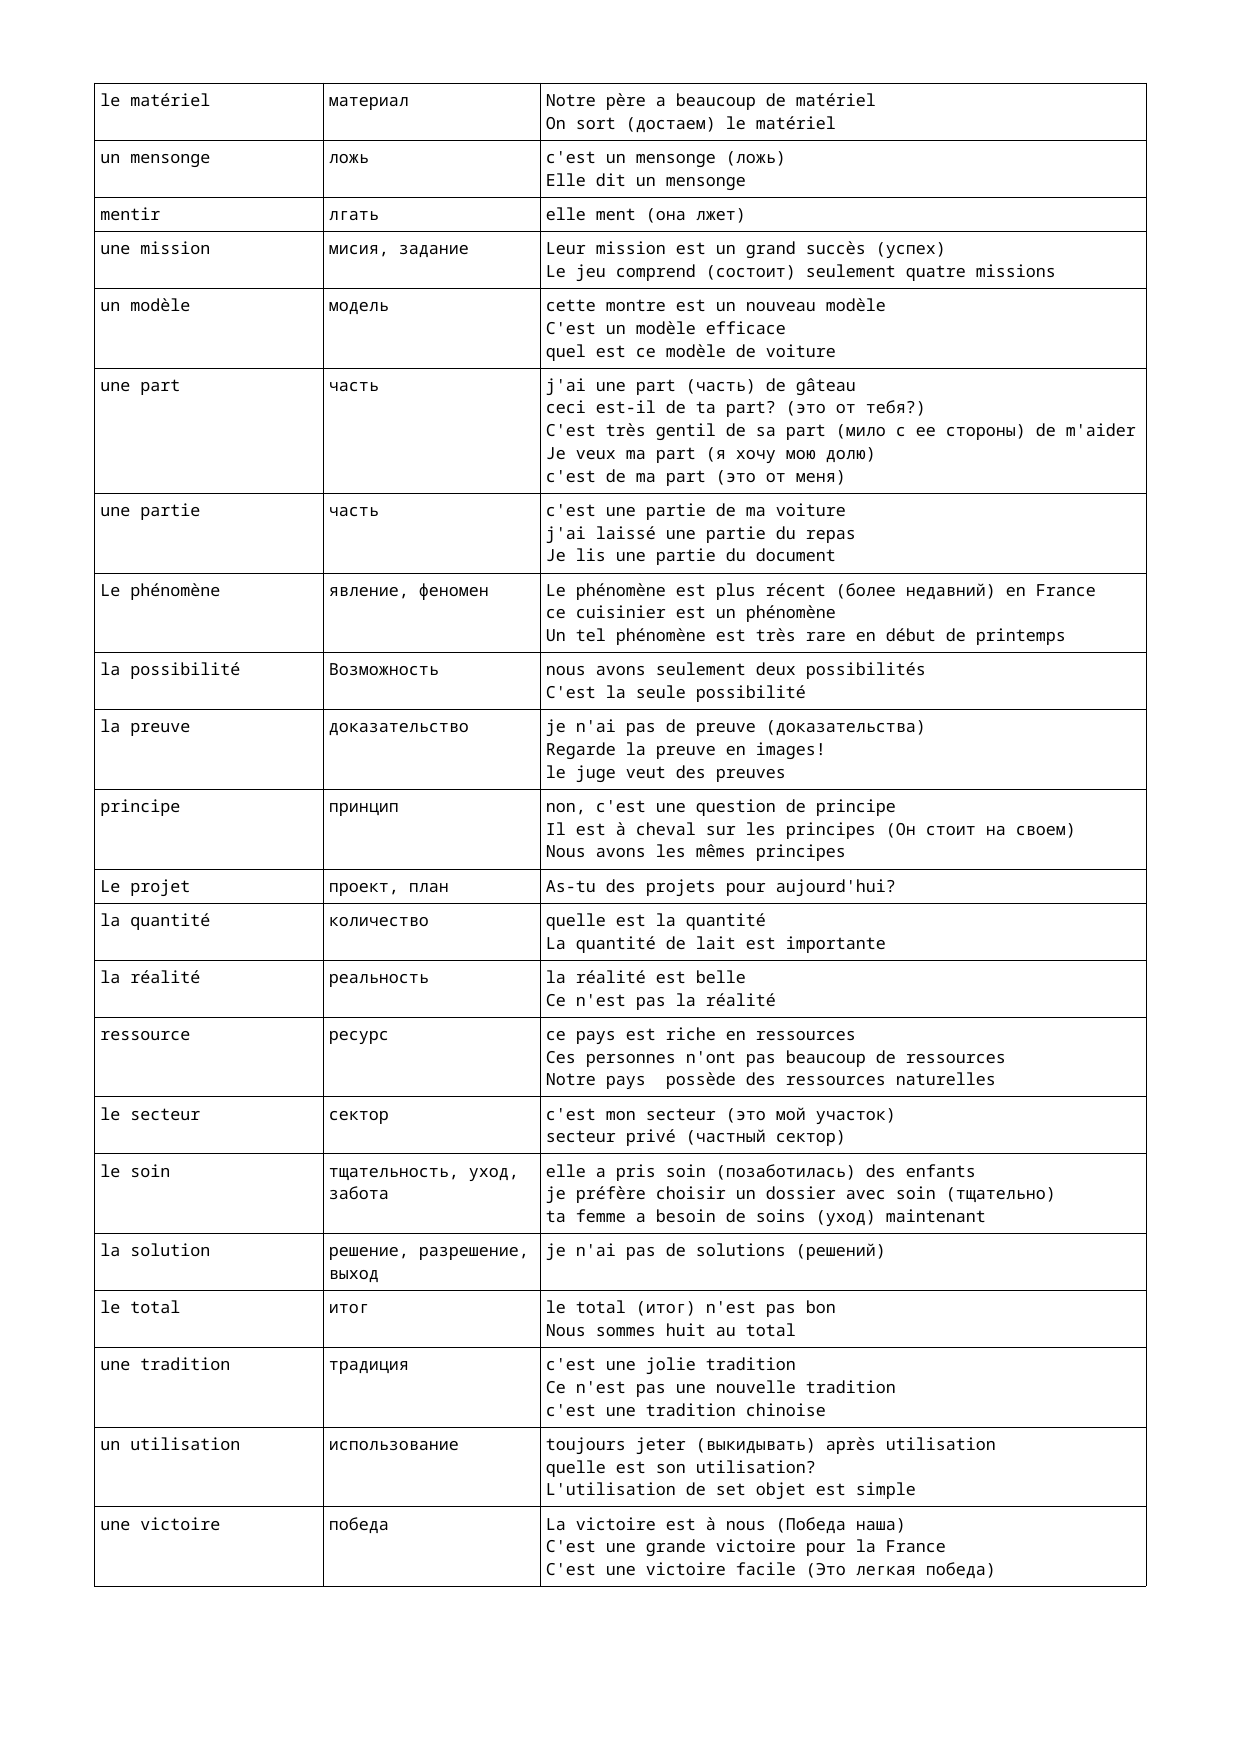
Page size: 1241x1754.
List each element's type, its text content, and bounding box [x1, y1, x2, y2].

table_cell часть [324, 369, 540, 493]
table_cell un modèle [95, 289, 323, 368]
table_cell модель [324, 289, 540, 368]
table_cell Le phénomène est plus récent (более недавний) en France ce cuisinier est un phénomène Un tel phénomène est très rare en début de printemps [541, 574, 1146, 652]
table_cell le total (итог) n'est pas bon Nous sommes huit au total [541, 1291, 1146, 1347]
table_cell использование [324, 1428, 540, 1506]
table_cell часть [324, 494, 540, 572]
table_cell je n'ai pas de solutions (решений) [541, 1234, 1146, 1290]
table_cell Возможность [324, 653, 540, 709]
table_cell toujours jeter (выкидывать) après utilisation quelle est son utilisation? L'utilisation de set objet est simple [541, 1428, 1146, 1506]
table_cell реальность [324, 961, 540, 1017]
table_cell решение, разрешение, выход [324, 1234, 540, 1290]
table_cell un utilisation [95, 1428, 323, 1506]
table_cell le soin [95, 1154, 323, 1233]
table_cell une part [95, 369, 323, 493]
table_cell явление, феномен [324, 574, 540, 652]
table_cell принцип [324, 790, 540, 868]
table_cell Notre père a beaucoup de matériel On sort (достаем) le matériel [541, 84, 1146, 140]
table_cell quelle est la quantité La quantité de lait est importante [541, 904, 1146, 960]
table_cell La victoire est à nous (Победа наша) C'est une grande victoire pour la France C'est une victoire facile (Это легкая победа) [541, 1507, 1146, 1586]
table_cell лгать [324, 198, 540, 231]
table_cell le secteur [95, 1097, 323, 1153]
table_cell la quantité [95, 904, 323, 960]
table_cell тщательность, уход, забота [324, 1154, 540, 1233]
table_cell количество [324, 904, 540, 960]
table_cell ресурс [324, 1018, 540, 1096]
table_cell une mission [95, 232, 323, 288]
table_cell c'est une jolie tradition Ce n'est pas une nouvelle tradition c'est une tradition chinoise [541, 1348, 1146, 1427]
table_cell c'est mon secteur (это мой участок) secteur privé (частный сектор) [541, 1097, 1146, 1153]
table_cell la preuve [95, 710, 323, 789]
table_cell une victoire [95, 1507, 323, 1586]
table_cell la réalité [95, 961, 323, 1017]
table_cell c'est une partie de ma voiture j'ai laissé une partie du repas Je lis une partie du document [541, 494, 1146, 572]
table_cell проект, план [324, 870, 540, 903]
table_cell ложь [324, 141, 540, 197]
table_cell Leur mission est un grand succès (успех) Le jeu comprend (состоит) seulement quatre missions [541, 232, 1146, 288]
table_cell материал [324, 84, 540, 140]
table_cell principe [95, 790, 323, 868]
table_cell cette montre est un nouveau modèle C'est un modèle efficace quel est ce modèle de voiture [541, 289, 1146, 368]
table_cell le total [95, 1291, 323, 1347]
table_cell je n'ai pas de preuve (доказательства) Regarde la preuve en images! le juge veut des preuves [541, 710, 1146, 789]
table_cell le matériel [95, 84, 323, 140]
table_cell доказательство [324, 710, 540, 789]
table_cell une tradition [95, 1348, 323, 1427]
table_cell elle ment (она лжет) [541, 198, 1146, 231]
table_cell мисия, задание [324, 232, 540, 288]
table_cell un mensonge [95, 141, 323, 197]
table_cell nous avons seulement deux possibilités C'est la seule possibilité [541, 653, 1146, 709]
table_cell победа [324, 1507, 540, 1586]
table_cell ce pays est riche en ressources Ces personnes n'ont pas beaucoup de ressources Notre pays possède des ressources naturelles [541, 1018, 1146, 1096]
table_cell сектор [324, 1097, 540, 1153]
table_cell non, c'est une question de principe Il est à cheval sur les principes (Он стоит на своем) Nous avons les mêmes principes [541, 790, 1146, 868]
table_cell ressource [95, 1018, 323, 1096]
table_cell итог [324, 1291, 540, 1347]
table_cell Le projet [95, 870, 323, 903]
table_cell c'est un mensonge (ложь) Elle dit un mensonge [541, 141, 1146, 197]
table_cell la possibilité [95, 653, 323, 709]
table_cell Le phénomène [95, 574, 323, 652]
table_cell традиция [324, 1348, 540, 1427]
table_cell mentir [95, 198, 323, 231]
table_cell j'ai une part (часть) de gâteau ceci est-il de ta part? (это от тебя?) C'est très gentil de sa part (мило с ее стороны) de m'aider Je veux ma part (я хочу мою долю) c'est de ma part (это от меня) [541, 369, 1146, 493]
table_cell la réalité est belle Ce n'est pas la réalité [541, 961, 1146, 1017]
table_cell As-tu des projets pour aujourd'hui? [541, 870, 1146, 903]
table_cell une partie [95, 494, 323, 572]
table_cell elle a pris soin (позаботилась) des enfants je préfère choisir un dossier avec soin (тщательно) ta femme a besoin de soins (уход) maintenant [541, 1154, 1146, 1233]
table_cell la solution [95, 1234, 323, 1290]
